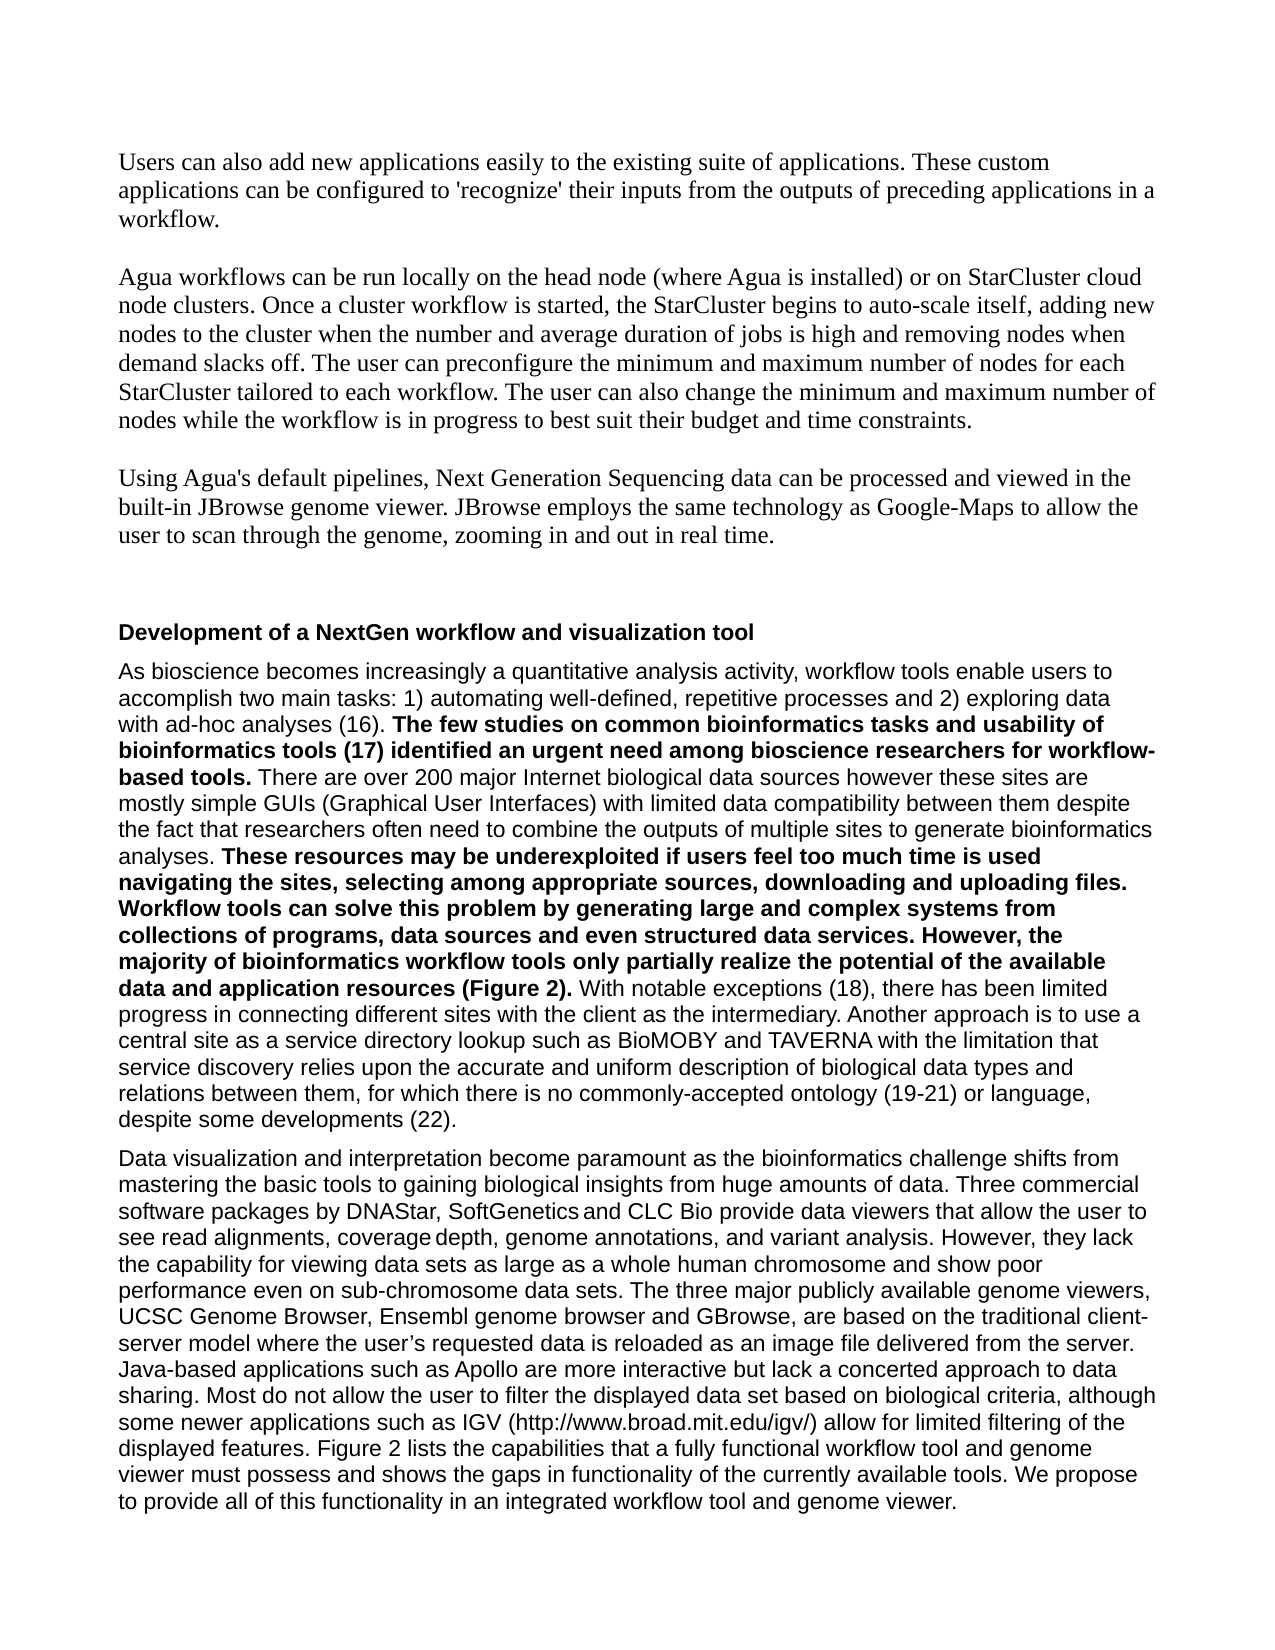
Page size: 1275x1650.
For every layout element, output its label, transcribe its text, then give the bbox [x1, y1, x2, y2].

text Agua workflows can be run locally on the head node (where Agua is installed) or on StarCluster cloud node clusters. Once a cluster workflow is started, the StarCluster begins to auto-scale itself, adding new nodes to the cluster when the number and average duration of jobs is high and removing nodes when demand slacks off. The user can preconfigure the minimum and maximum number of nodes for each StarCluster tailored to each workflow. The user can also change the minimum and maximum number of nodes while the workflow is in progress to best suit their budget and time constraints. [118, 262, 1157, 434]
text Users can also add new applications easily to the existing suite of applications. These custom applications can be configured to 'recognize' their inputs from the outputs of preceding applications in a workflow. [118, 147, 1157, 233]
text As bioscience becomes increasingly a quantitative analysis activity, workflow tools enable users to accomplish two main tasks: 1) automating well-defined, repetitive processes and 2) exploring data with ad-hoc analyses (16). The few studies on common bioinformatics tasks and usability of bioinformatics tools (17) identified an urgent need among bioscience researchers for workflow-based tools. There are over 200 major Internet biological data sources however these sites are mostly simple GUIs (Graphical User Interfaces) with limited data compatibility between them despite the fact that researchers often need to combine the outputs of multiple sites to generate bioinformatics analyses. These resources may be underexploited if users feel too much time is used navigating the sites, selecting among appropriate sources, downloading and uploading files. Workflow tools can solve this problem by generating large and complex systems from collections of programs, data sources and even structured data services. However, the majority of bioinformatics workflow tools only partially realize the potential of the available data and application resources (Figure 2). With notable exceptions (18), there has been limited progress in connecting different sites with the client as the intermediary. Another approach is to use a central site as a service directory lookup such as BioMOBY and TAVERNA with the limitation that service discovery relies upon the accurate and uniform description of biological data types and relations between them, for which there is no commonly-accepted ontology (19-21) or language, despite some developments (22). [118, 658, 1157, 1133]
text Data visualization and interpretation become paramount as the bioinformatics challenge shifts from mastering the basic tools to gaining biological insights from huge amounts of data. Three commercial software packages by DNAStar, SoftGenetics and CLC Bio provide data viewers that allow the user to see read alignments, coverage depth, genome annotations, and variant analysis. However, they lack the capability for viewing data sets as large as a whole human chromosome and show poor performance even on sub-chromosome data sets. The three major publicly available genome viewers, UCSC Genome Browser, Ensembl genome browser and GBrowse, are based on the traditional client-server model where the user’s requested data is reloaded as an image file delivered from the server. Java-based applications such as Apollo are more interactive but lack a concerted approach to data sharing. Most do not allow the user to filter the displayed data set based on biological criteria, although some newer applications such as IGV (http://www.broad.mit.edu/igv/) allow for limited filtering of the displayed features. Figure 2 lists the capabilities that a fully functional workflow tool and genome viewer must possess and shows the gaps in functionality of the currently available tools. We propose to provide all of this functionality in an integrated workflow tool and genome viewer. [118, 1145, 1157, 1514]
text Using Agua's default pipelines, Next Generation Sequencing data can be processed and viewed in the built-in JBrowse genome viewer. JBrowse employs the same technology as Google-Maps to allow the user to scan through the genome, zooming in and out in real time. [118, 463, 1157, 549]
text Development of a NextGen workflow and visualization tool [118, 619, 1157, 646]
